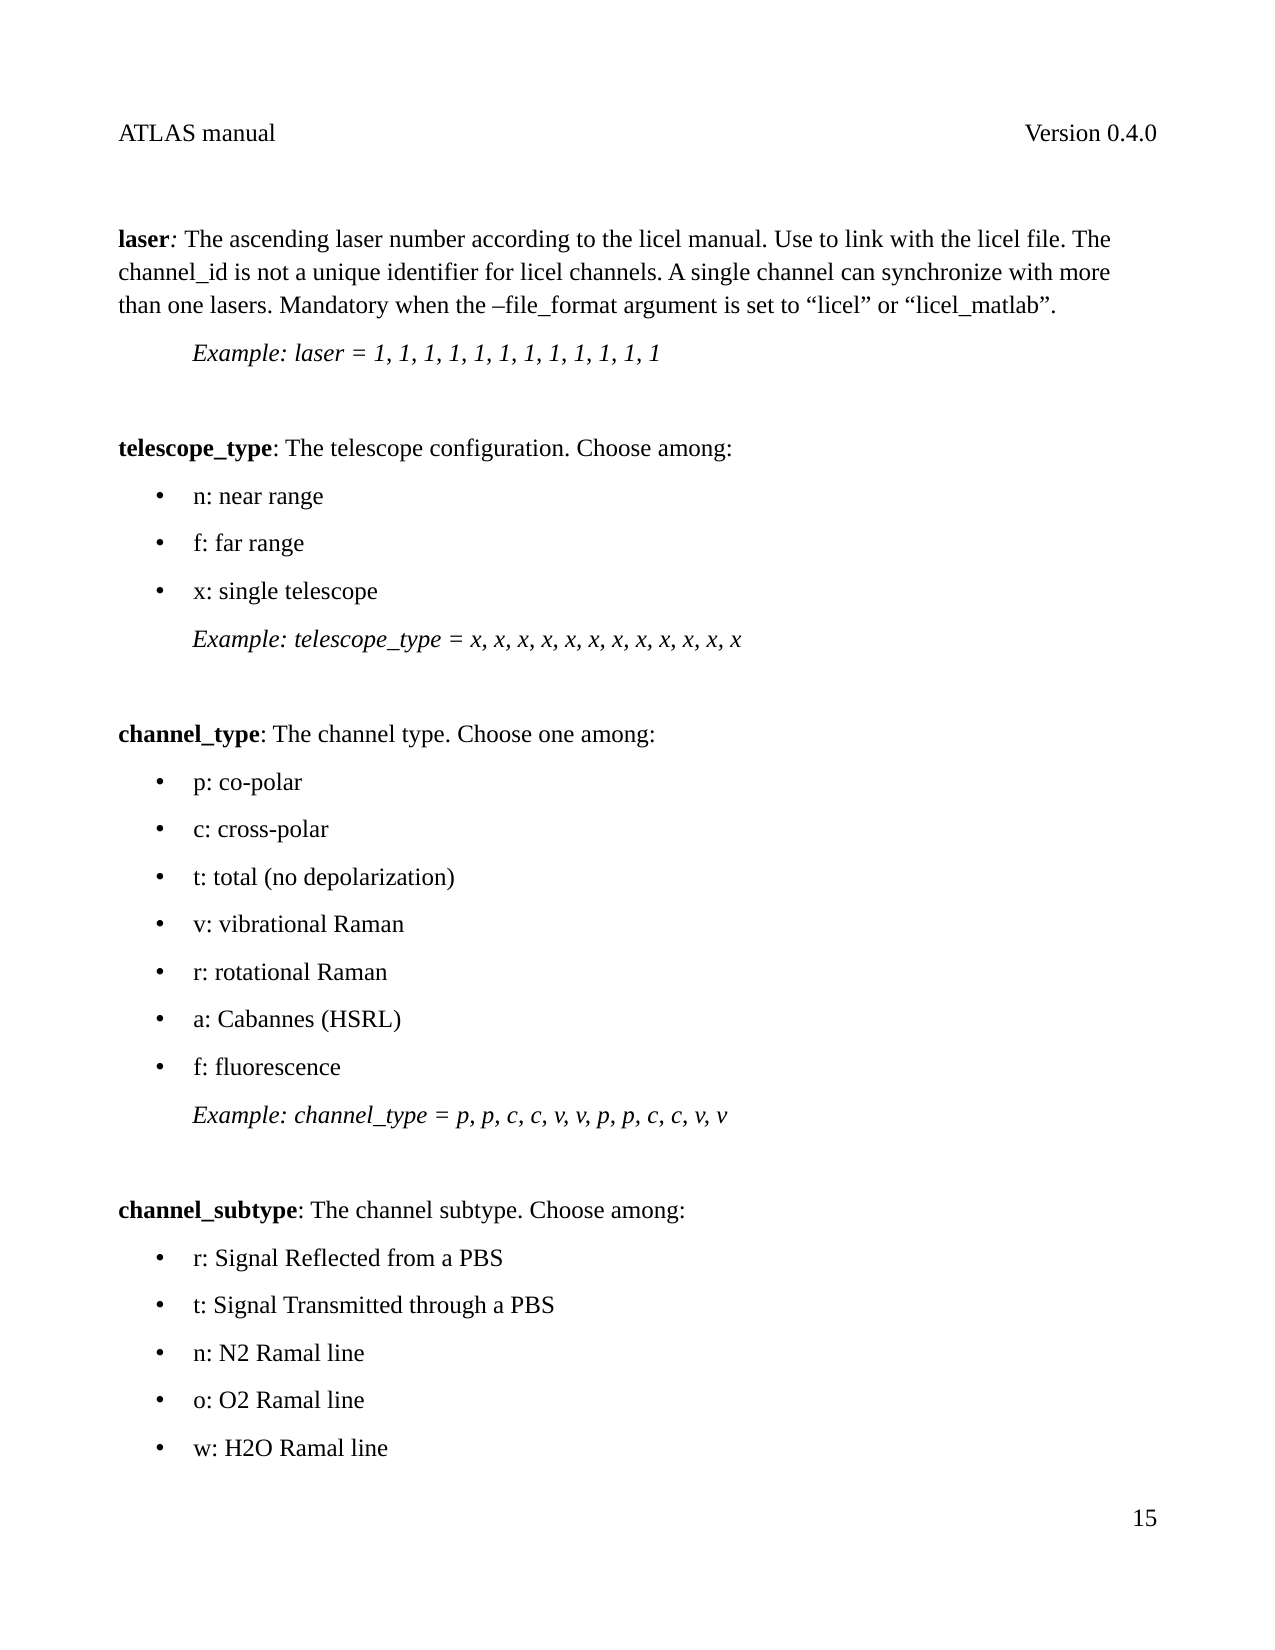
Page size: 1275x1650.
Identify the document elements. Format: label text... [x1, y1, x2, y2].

list t: Signal Transmitted through a PBS [156, 1290, 1157, 1319]
list n: N2 Ramal line [156, 1338, 1157, 1367]
list r: Signal Reflected from a PBS [156, 1243, 1157, 1271]
list t: total (no depolarization) [156, 862, 1157, 891]
list p: co-polar [156, 767, 1157, 795]
text telescope_type: The telescope configuration. Choose among: [118, 433, 1157, 462]
list c: cross-polar [156, 814, 1157, 843]
list n: near range [156, 481, 1157, 510]
list r: rotational Raman [156, 957, 1157, 986]
text laser: The ascending laser number according to the licel manual. Use to link with the licel file. The channel_id is not a unique identifier for licel channels. A single channel can synchronize with more than one lasers. Mandatory when the –file_format argument is set to “licel” or “licel_matlab”. [118, 224, 1157, 319]
list f: fluorescence [156, 1052, 1157, 1081]
text channel_subtype: The channel subtype. Choose among: [118, 1195, 1157, 1224]
text Example: laser = 1, 1, 1, 1, 1, 1, 1, 1, 1, 1, 1, 1 [118, 338, 1157, 367]
list o: O2 Ramal line [156, 1385, 1157, 1414]
list w: H2O Ramal line [156, 1433, 1157, 1462]
text Example: channel_type = p, p, c, c, v, v, p, p, c, c, v, v [118, 1100, 1157, 1128]
list a: Cabannes (HSRL) [156, 1004, 1157, 1033]
text Example: telescope_type = x, x, x, x, x, x, x, x, x, x, x, x [118, 624, 1157, 652]
list v: vibrational Raman [156, 909, 1157, 938]
list x: single telescope [156, 576, 1157, 605]
list f: far range [156, 528, 1157, 557]
text channel_type: The channel type. Choose one among: [118, 719, 1157, 748]
